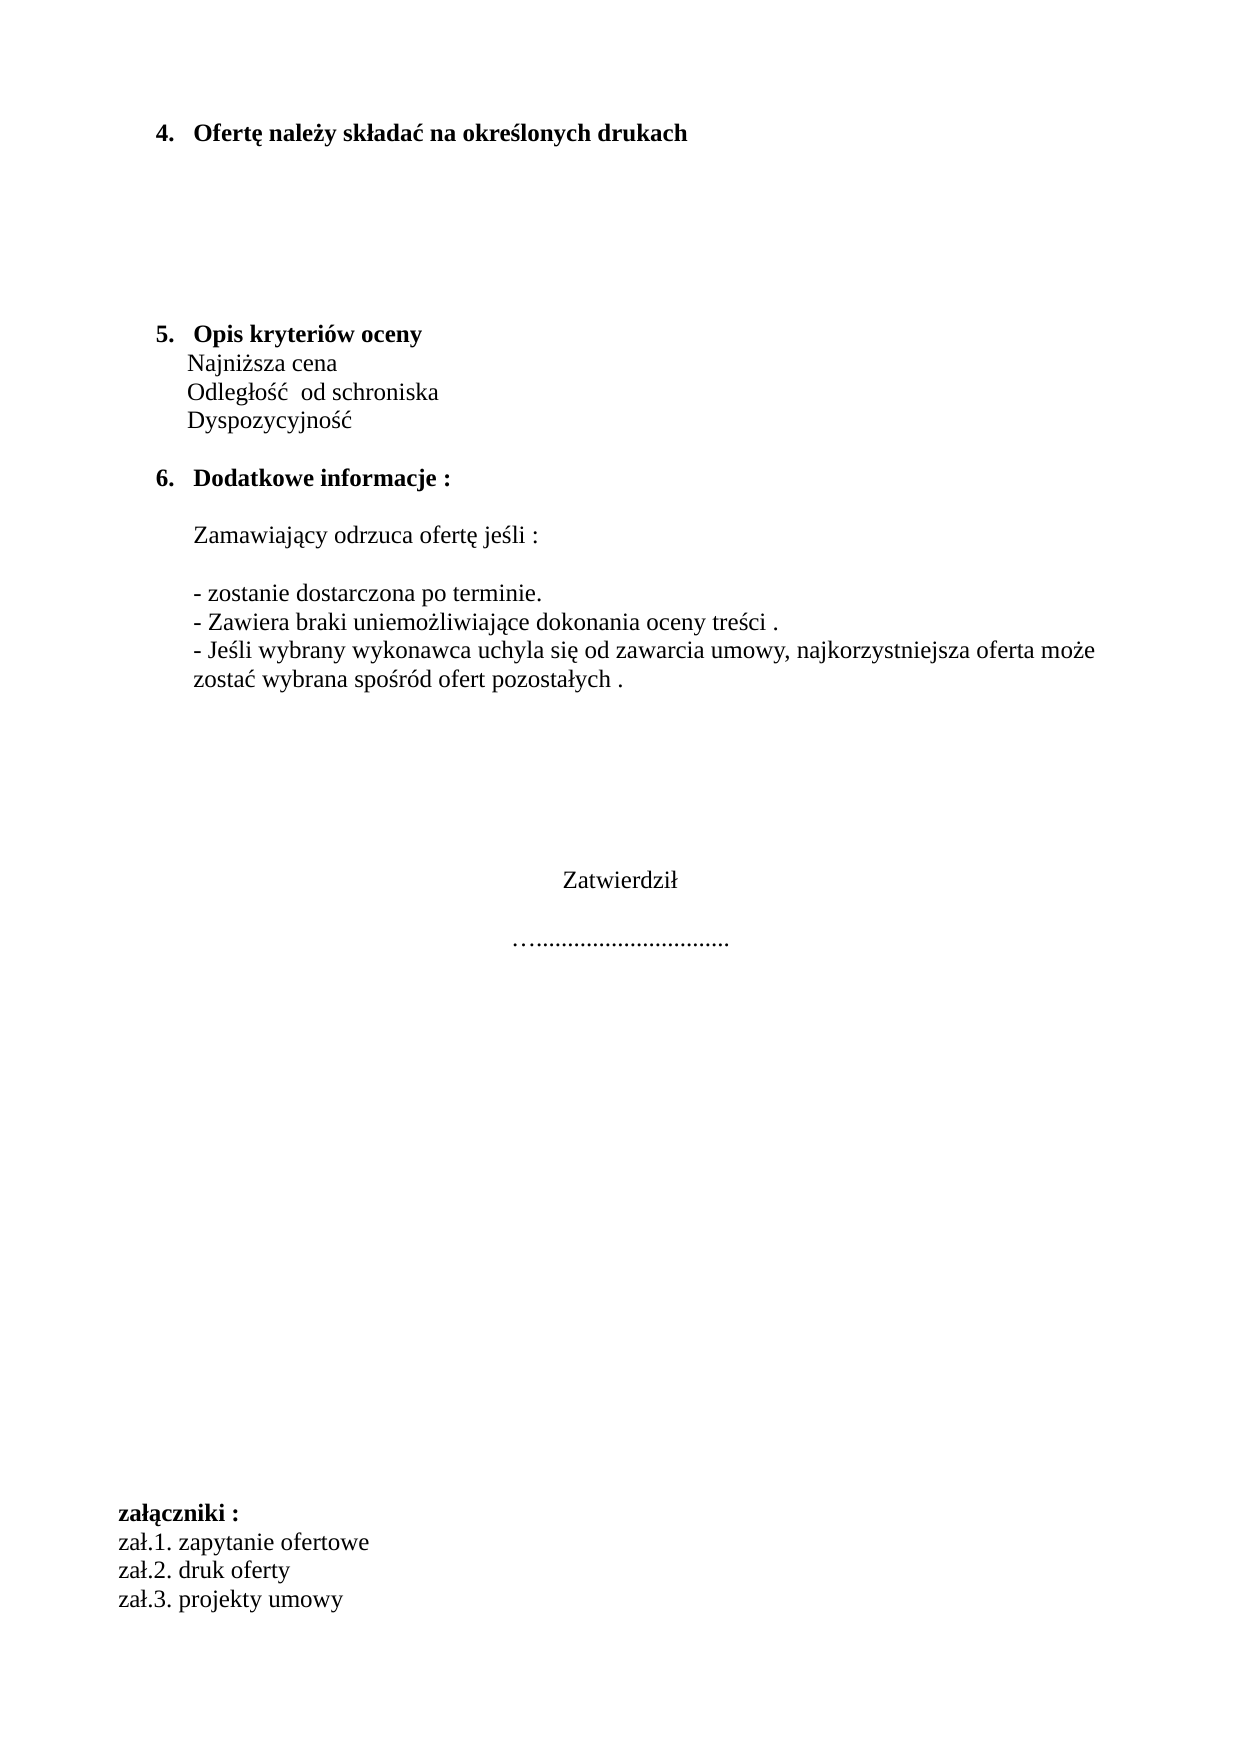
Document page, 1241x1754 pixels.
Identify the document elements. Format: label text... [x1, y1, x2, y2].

list Dodatkowe informacje : [156, 463, 1122, 492]
text Dyspozycyjność [118, 406, 1122, 434]
list - Zawiera braki uniemożliwiające dokonania oceny treści . [156, 607, 1122, 636]
list Zamawiający odrzuca ofertę jeśli : [156, 521, 1122, 549]
list - Jeśli wybrany wykonawca uchyla się od zawarcia umowy, najkorzystniejsza oferta może zostać wybrana spośród ofert pozostałych . [156, 636, 1122, 693]
text Najniższa cena [118, 348, 1122, 377]
text …............................... [118, 923, 1122, 952]
text zał.1. zapytanie ofertowe [118, 1527, 1122, 1556]
text Zatwierdził [118, 866, 1122, 894]
list - zostanie dostarczona po terminie. [156, 578, 1122, 607]
list Opis kryteriów oceny [156, 319, 1122, 348]
text zał.3. projekty umowy [118, 1584, 1122, 1613]
list Ofertę należy składać na określonych drukach [156, 118, 1122, 147]
text załączniki : [118, 1498, 1122, 1527]
text Odległość od schroniska [118, 377, 1122, 406]
text zał.2. druk oferty [118, 1556, 1122, 1584]
